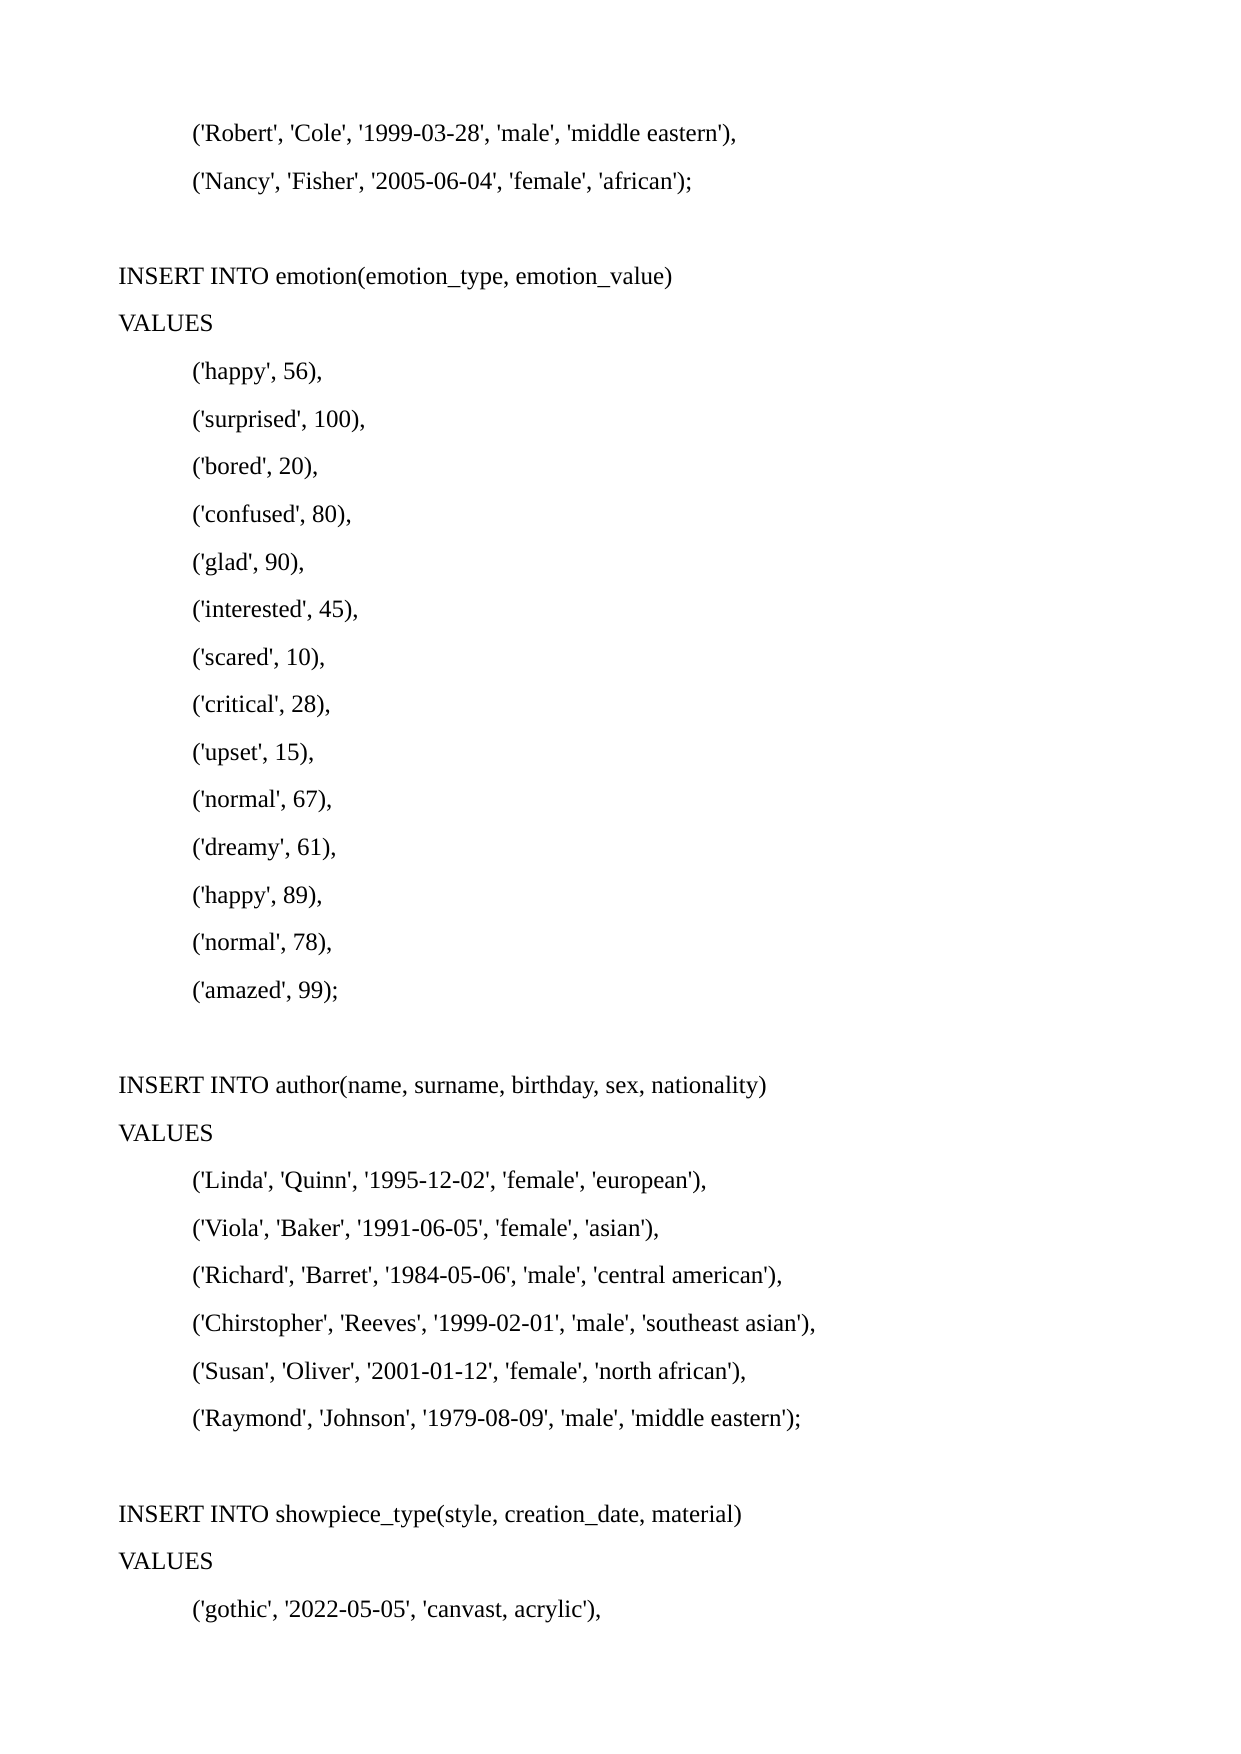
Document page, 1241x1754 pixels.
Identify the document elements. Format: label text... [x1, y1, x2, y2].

text ('Nancy', 'Fisher', '2005-06-04', 'female', 'african'); [118, 166, 1122, 194]
text VALUES [118, 1118, 1122, 1147]
text ('upset', 15), [118, 737, 1122, 766]
text ('normal', 67), [118, 784, 1122, 813]
text ('dreamy', 61), [118, 832, 1122, 861]
text ('Linda', 'Quinn', '1995-12-02', 'female', 'european'), [118, 1165, 1122, 1194]
text ('Chirstopher', 'Reeves', '1999-02-01', 'male', 'southeast asian'), [118, 1308, 1122, 1337]
text ('normal', 78), [118, 927, 1122, 956]
text INSERT INTO showpiece_type(style, creation_date, material) [118, 1499, 1122, 1527]
text ('interested', 45), [118, 594, 1122, 623]
text ('Raymond', 'Johnson', '1979-08-09', 'male', 'middle eastern'); [118, 1403, 1122, 1432]
text ('Viola', 'Baker', '1991-06-05', 'female', 'asian'), [118, 1213, 1122, 1242]
text ('Richard', 'Barret', '1984-05-06', 'male', 'central american'), [118, 1261, 1122, 1289]
text ('critical', 28), [118, 689, 1122, 718]
text ('Robert', 'Cole', '1999-03-28', 'male', 'middle eastern'), [118, 118, 1122, 147]
text ('happy', 56), [118, 356, 1122, 385]
text VALUES [118, 308, 1122, 337]
text ('amazed', 99); [118, 975, 1122, 1004]
text ('gothic', '2022-05-05', 'canvast, acrylic'), [118, 1594, 1122, 1623]
text ('Susan', 'Oliver', '2001-01-12', 'female', 'north african'), [118, 1356, 1122, 1384]
text ('glad', 90), [118, 547, 1122, 575]
text ('bored', 20), [118, 451, 1122, 480]
text ('confused', 80), [118, 499, 1122, 528]
text ('surprised', 100), [118, 404, 1122, 432]
text VALUES [118, 1546, 1122, 1575]
text ('scared', 10), [118, 642, 1122, 671]
text INSERT INTO author(name, surname, birthday, sex, nationality) [118, 1070, 1122, 1099]
text ('happy', 89), [118, 880, 1122, 908]
text INSERT INTO emotion(emotion_type, emotion_value) [118, 261, 1122, 290]
